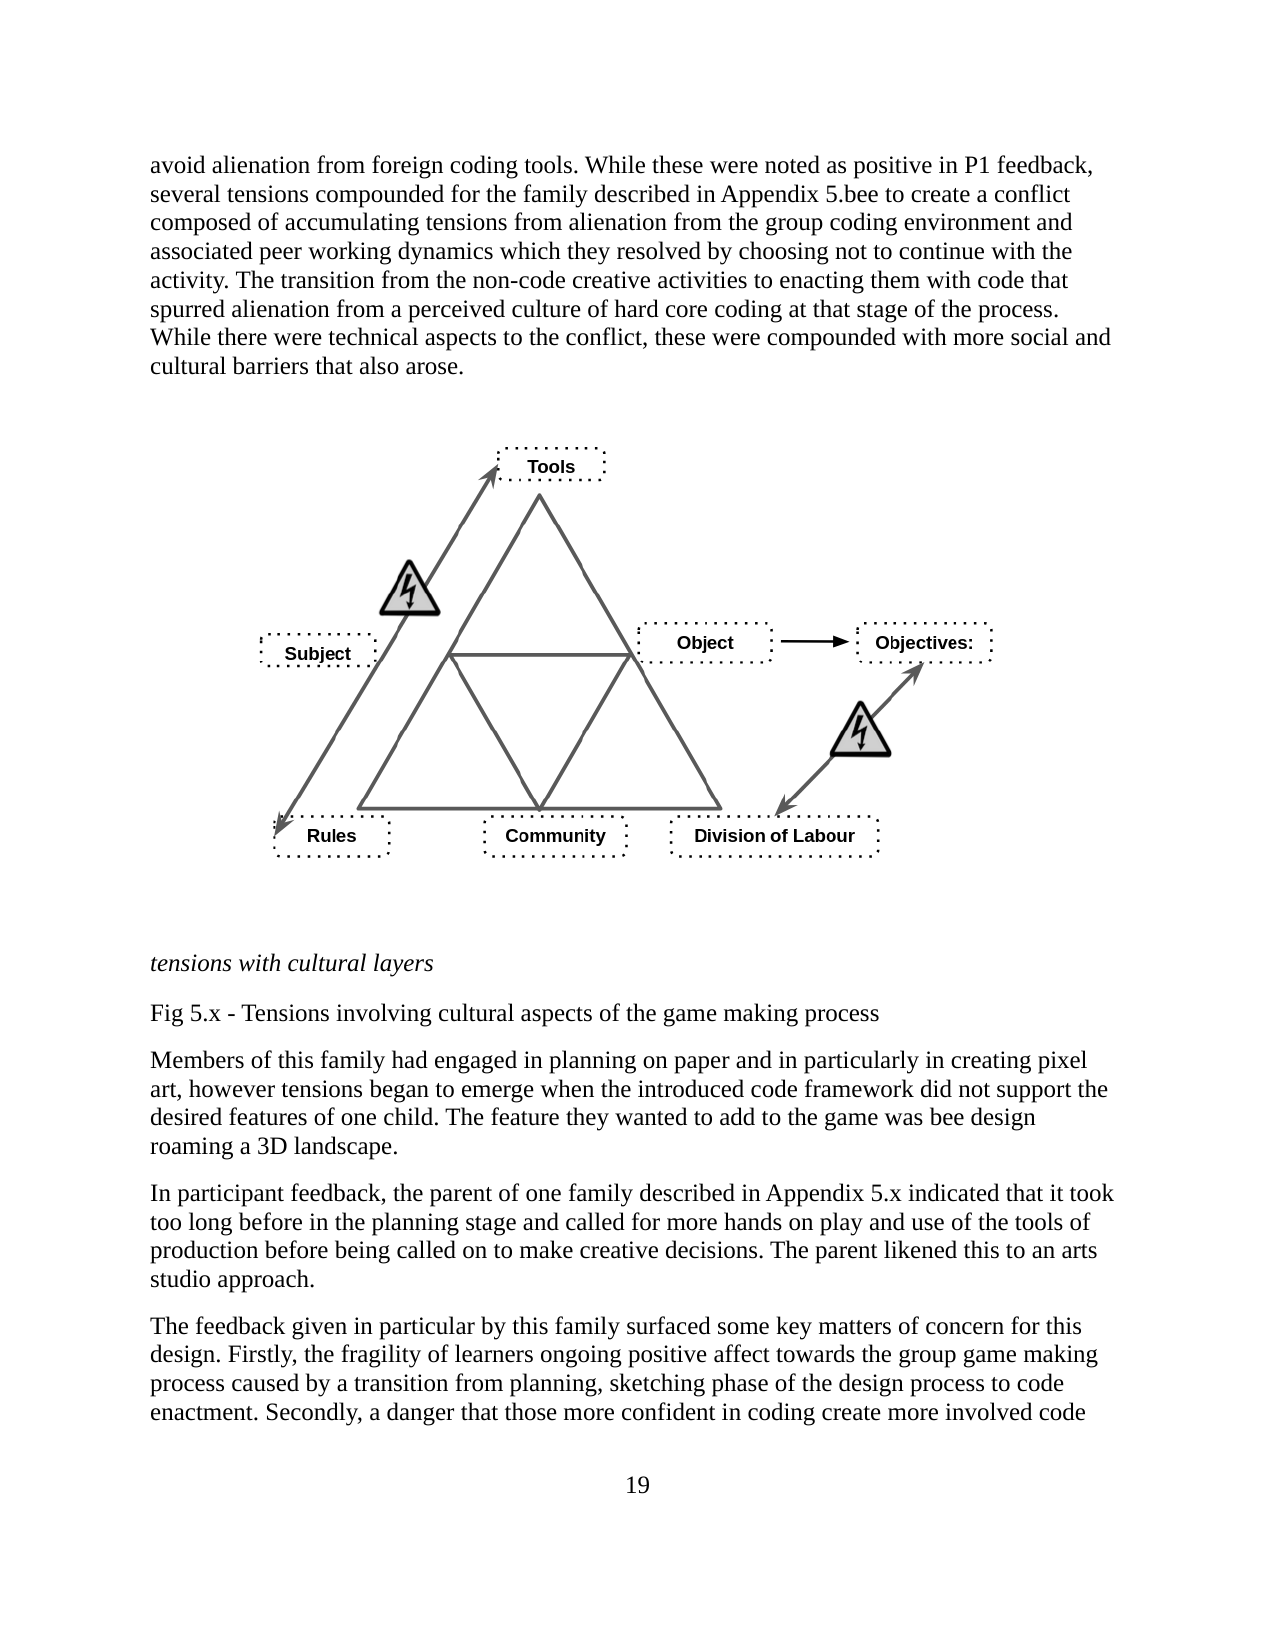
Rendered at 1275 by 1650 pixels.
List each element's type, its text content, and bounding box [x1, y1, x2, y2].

text The feedback given in particular by this family surfaced some key matters of concern for this design. Firstly, the fragility of learners ongoing positive affect towards the group game making process caused by a transition from planning, sketching phase of the design process to code enactment. Secondly, a danger that those more confident in coding create more involved code [150, 1311, 1125, 1426]
text Fig 5.x - Tensions involving cultural aspects of the game making process [150, 998, 1125, 1027]
text In participant feedback, the parent of one family described in Appendix 5.x indicated that it took too long before in the planning stage and called for more hands on play and use of the tools of production before being called on to make creative decisions. The parent likened this to an arts studio approach. [150, 1178, 1125, 1293]
text Members of this family had engaged in planning on paper and in particularly in creating pixel art, however tensions began to emerge when the introduced code framework did not support the desired features of one child. The feature they wanted to add to the game was bee design roaming a 3D landscape. [150, 1045, 1125, 1160]
text tensions with cultural layers [150, 948, 1125, 977]
text avoid alienation from foreign coding tools. While these were noted as positive in P1 feedback, several tensions compounded for the family described in Appendix 5.bee to create a conflict composed of accumulating tensions from alienation from the group coding environment and associated peer working dynamics which they resolved by choosing not to continue with the activity. The transition from the non-code creative activities to enacting them with code that spurred alienation from a perceived culture of hard core coding at that stage of the process. While there were technical aspects to the conflict, these were compounded with more social and cultural barriers that also arose. [150, 150, 1125, 380]
picture [150, 388, 1077, 936]
